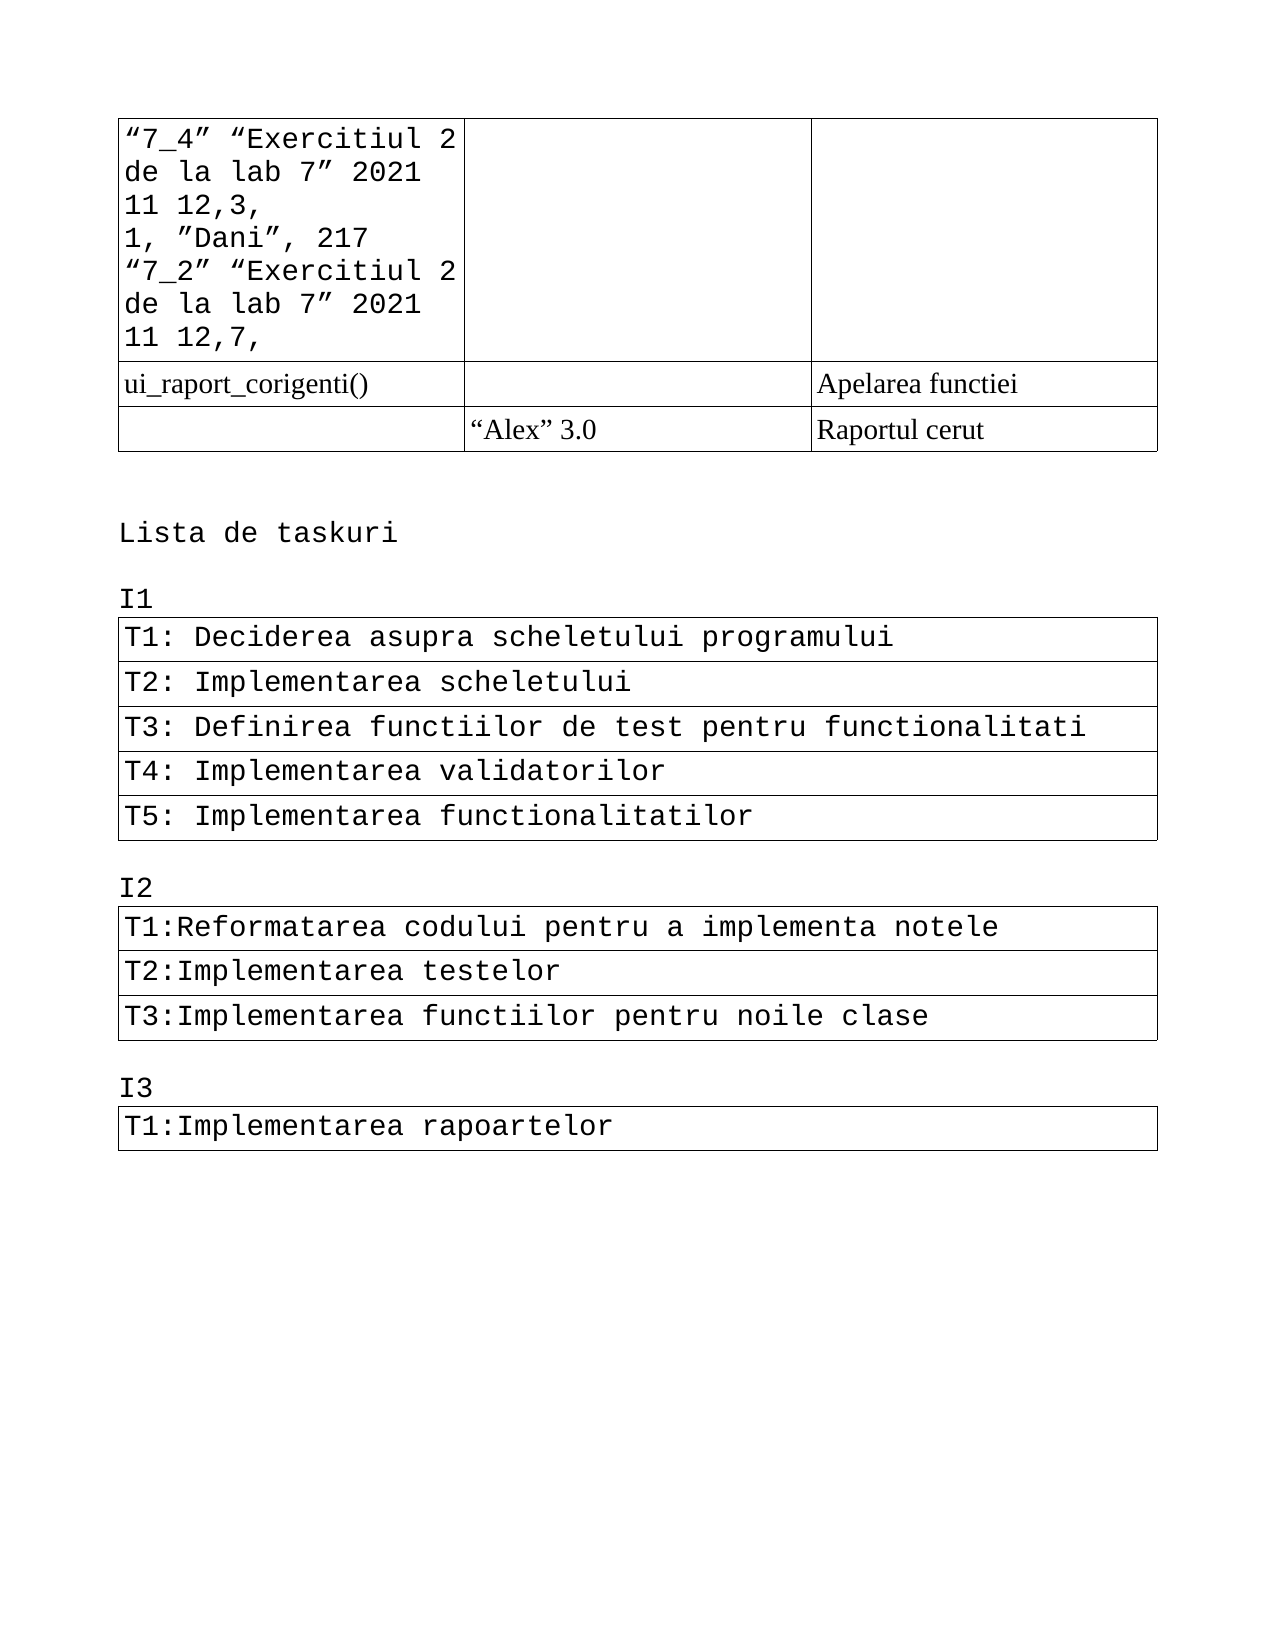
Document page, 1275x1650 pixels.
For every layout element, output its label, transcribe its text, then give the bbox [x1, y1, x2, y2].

text Lista de taskuri [118, 518, 1157, 551]
text I1 [118, 584, 1157, 617]
table_cell T4: Implementarea validatorilor [119, 752, 1157, 795]
text I2 [118, 873, 1157, 906]
table_cell ui_raport_corigenti() [119, 362, 464, 406]
table_cell T2:Implementarea testelor [119, 951, 1157, 995]
table_cell T2: Implementarea scheletului [119, 662, 1157, 706]
table_cell T3: Definirea functiilor de test pentru functionalitati [119, 707, 1157, 751]
table_header T1:Reformatarea codului pentru a implementa notele [119, 907, 1157, 950]
table_cell “Alex” 3.0 [465, 407, 811, 451]
table_cell T5: Implementarea functionalitatilor [119, 796, 1157, 840]
table_cell [465, 362, 811, 406]
table_cell [465, 119, 811, 361]
table_cell Raportul cerut [812, 407, 1157, 451]
table_header T1: Deciderea asupra scheletului programului [119, 618, 1157, 661]
table_header T1:Implementarea rapoartelor [119, 1107, 1157, 1150]
table_cell T3:Implementarea functiilor pentru noile clase [119, 996, 1157, 1039]
text I3 [118, 1073, 1157, 1106]
table_cell [119, 407, 464, 451]
table_cell Apelarea functiei [812, 362, 1157, 406]
table_cell “7_4” “Exercitiul 2 de la lab 7” 2021 11 12,3, 1, ”Dani”, 217 “7_2” “Exercitiul 2 de la lab 7” 2021 11 12,7, [119, 119, 464, 361]
table_cell [812, 119, 1157, 361]
